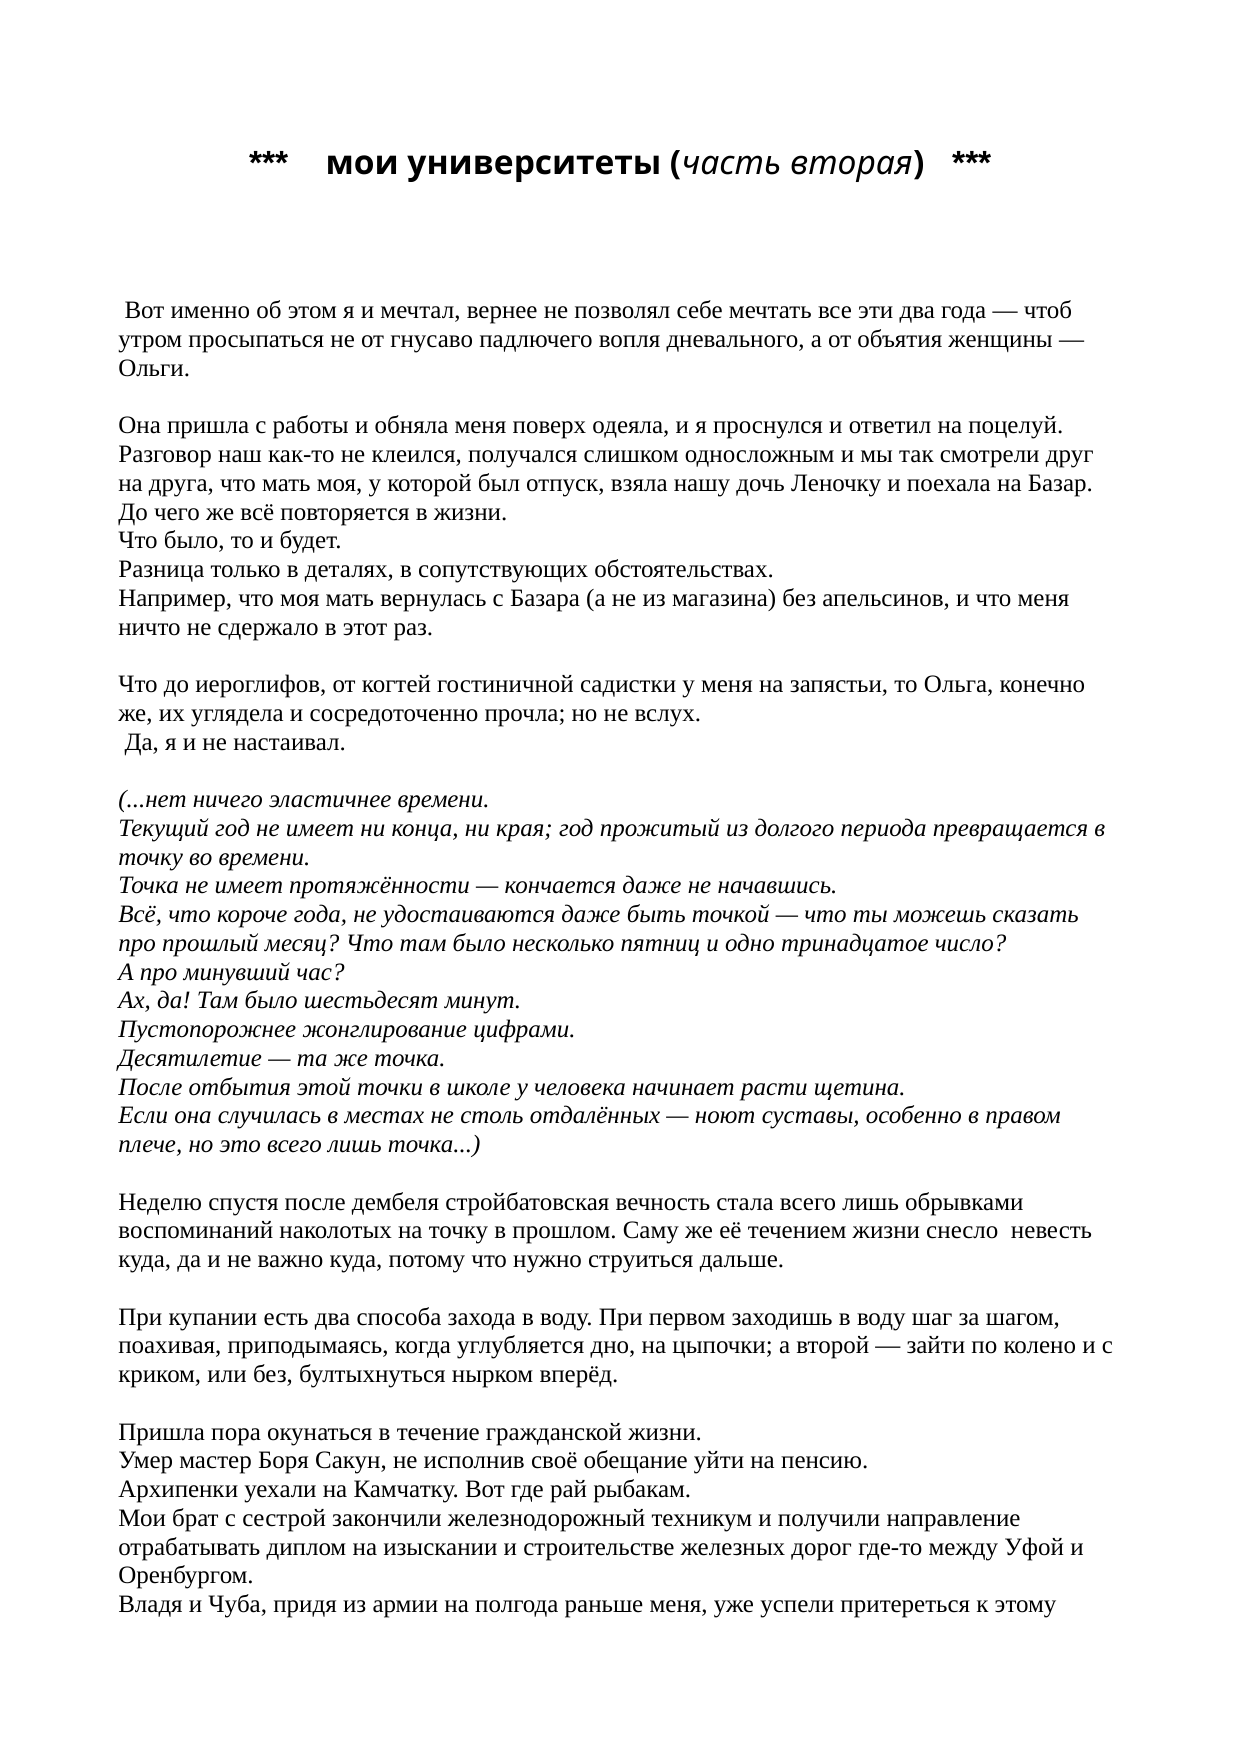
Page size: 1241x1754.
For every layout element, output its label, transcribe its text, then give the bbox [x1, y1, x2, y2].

text Ах, да! Там было шестьдесят минут. [118, 985, 1122, 1014]
text Да, я и не настаивал. [118, 727, 1122, 755]
text Десятилетие — та же точка. [118, 1043, 1122, 1072]
text Мои брат с сестрой закончили железнодорожный техникум и получили направление отрабатывать диплом на изыскании и строительстве железных дорог где-то между Уфой и Оренбургом. [118, 1503, 1122, 1589]
text Владя и Чуба, придя из армии на полгода раньше меня, уже успели притереться к этому [118, 1589, 1122, 1618]
text Что до иероглифов, от когтей гостиничной садистки у меня на запястьи, то Ольга, конечно же, их углядела и сосредоточенно прочла; но не вслух. [118, 669, 1122, 727]
text До чего же всё повторяется в жизни. [118, 497, 1122, 525]
text (...нет ничего эластичнее времени. [118, 784, 1122, 813]
text Всё, что короче года, не удостаиваются даже быть точкой — что ты можешь сказать про прошлый месяц? Что там было несколько пятниц и одно тринадцатое число? [118, 899, 1122, 957]
subtitle *** мои университеты (часть вторая) *** [118, 139, 1122, 185]
text Разговор наш как-то не клеился, получался слишком односложным и мы так смотрели друг на друга, что мать моя, у которой был отпуск, взяла нашу дочь Леночку и поехала на Базар. [118, 439, 1122, 497]
text Вот именно об этом я и мечтал, вернее не позволял себе мечтать все эти два года — чтоб утром просыпаться не от гнусаво падлючего вопля дневального, а от объятия женщины — Ольги. [118, 295, 1122, 382]
text Разница только в деталях, в сопутствующих обстоятельствах. [118, 554, 1122, 583]
text А про минувший час? [118, 957, 1122, 985]
text Точка не имеет протяжённости — кончается даже не начавшись. [118, 870, 1122, 899]
text Умер мастер Боря Сакун, не исполнив своё обещание уйти на пенсию. [118, 1445, 1122, 1474]
text Что было, то и будет. [118, 525, 1122, 554]
text Если она случилась в местах не столь отдалённых — ноют суставы, особенно в правом плече, но это всего лишь точка...) [118, 1100, 1122, 1158]
text Например, что моя мать вернулась с Базара (а не из магазина) без апельсинов, и что меня ничто не сдержало в этот раз. [118, 583, 1122, 640]
text Неделю спустя после дембеля стройбатовская вечность стала всего лишь обрывками воспоминаний наколотых на точку в прошлом. Саму же её течением жизни снесло невесть куда, да и не важно куда, потому что нужно струиться дальше. [118, 1187, 1122, 1273]
text Она пришла с работы и обняла меня поверх одеяла, и я проснулся и ответил на поцелуй. [118, 410, 1122, 439]
text После отбытия этой точки в школе у человека начинает расти щетина. [118, 1072, 1122, 1100]
text Пустопорожнее жонглирование цифрами. [118, 1014, 1122, 1043]
text Текущий год не имеет ни конца, ни края; год прожитый из долгого периода превращается в точку во времени. [118, 813, 1122, 870]
text Архипенки уехали на Камчатку. Вот где рай рыбакам. [118, 1474, 1122, 1503]
text Пришла пора окунаться в течение гражданской жизни. [118, 1417, 1122, 1445]
text При купании есть два способа захода в воду. При первом заходишь в воду шаг за шагом, поахивая, приподымаясь, когда углубляется дно, на цыпочки; а второй — зайти по колено и с криком, или без, бултыхнуться нырком вперёд. [118, 1302, 1122, 1388]
